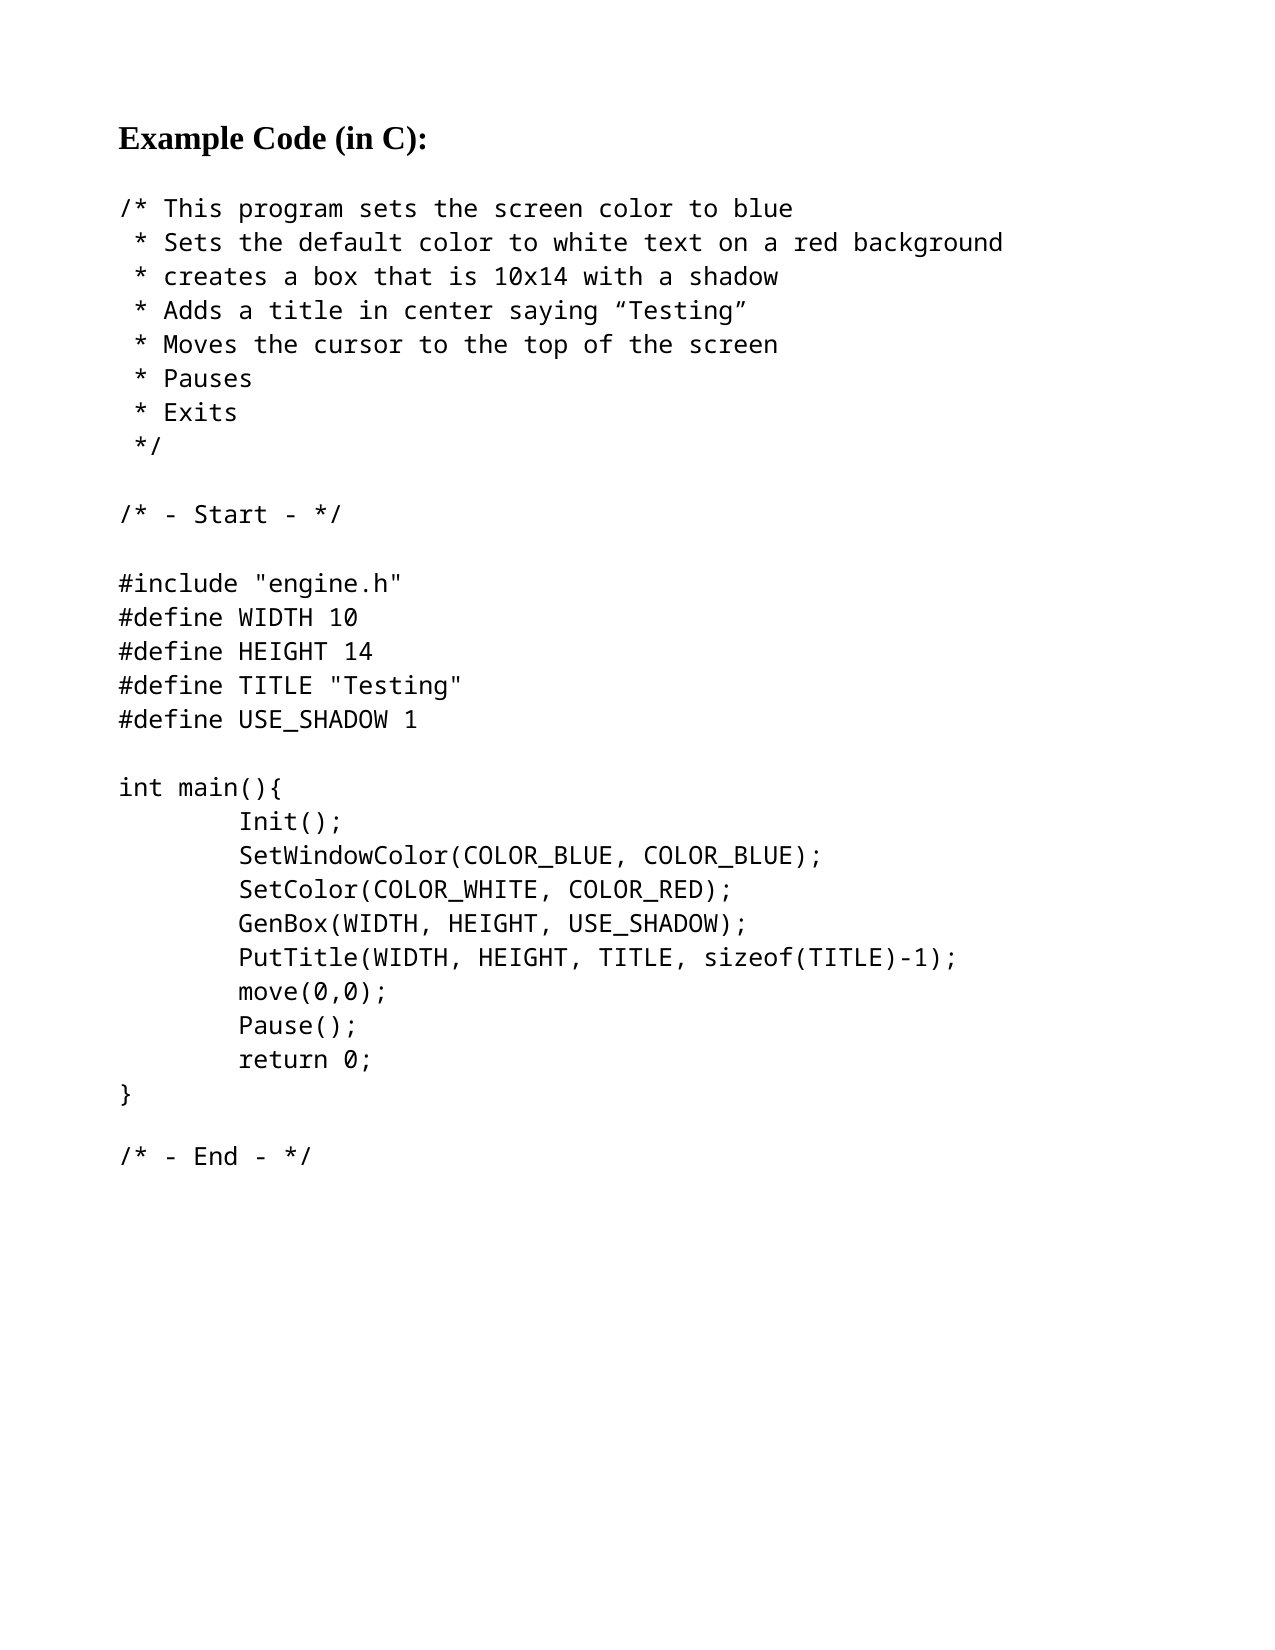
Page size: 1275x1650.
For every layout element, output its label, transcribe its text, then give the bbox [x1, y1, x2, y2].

text /* - End - */ [118, 1139, 1157, 1173]
text * Moves the cursor to the top of the screen [118, 327, 1157, 361]
text */ [118, 429, 1157, 463]
text /* This program sets the screen color to blue [118, 191, 1157, 224]
text int main(){ [118, 769, 1157, 804]
text Init(); [118, 804, 1157, 838]
text * Pauses [118, 361, 1157, 395]
text #define WIDTH 10 [118, 599, 1157, 633]
text PutTitle(WIDTH, HEIGHT, TITLE, sizeof(TITLE)-1); [118, 940, 1157, 974]
text * creates a box that is 10x14 with a shadow [118, 259, 1157, 293]
text return 0; [118, 1042, 1157, 1076]
text * Exits [118, 395, 1157, 429]
text GenBox(WIDTH, HEIGHT, USE_SHADOW); [118, 906, 1157, 940]
text #define USE_SHADOW 1 [118, 701, 1157, 736]
text * Adds a title in center saying “Testing” [118, 293, 1157, 327]
text move(0,0); [118, 974, 1157, 1008]
text * Sets the default color to white text on a red background [118, 224, 1157, 259]
text } [118, 1076, 1157, 1110]
text SetColor(COLOR_WHITE, COLOR_RED); [118, 872, 1157, 906]
text #include "engine.h" [118, 565, 1157, 599]
text SetWindowColor(COLOR_BLUE, COLOR_BLUE); [118, 838, 1157, 872]
text Pause(); [118, 1008, 1157, 1042]
text /* - Start - */ [118, 497, 1157, 531]
text #define HEIGHT 14 [118, 633, 1157, 667]
text Example Code (in C): [118, 118, 1157, 156]
text #define TITLE "Testing" [118, 667, 1157, 701]
